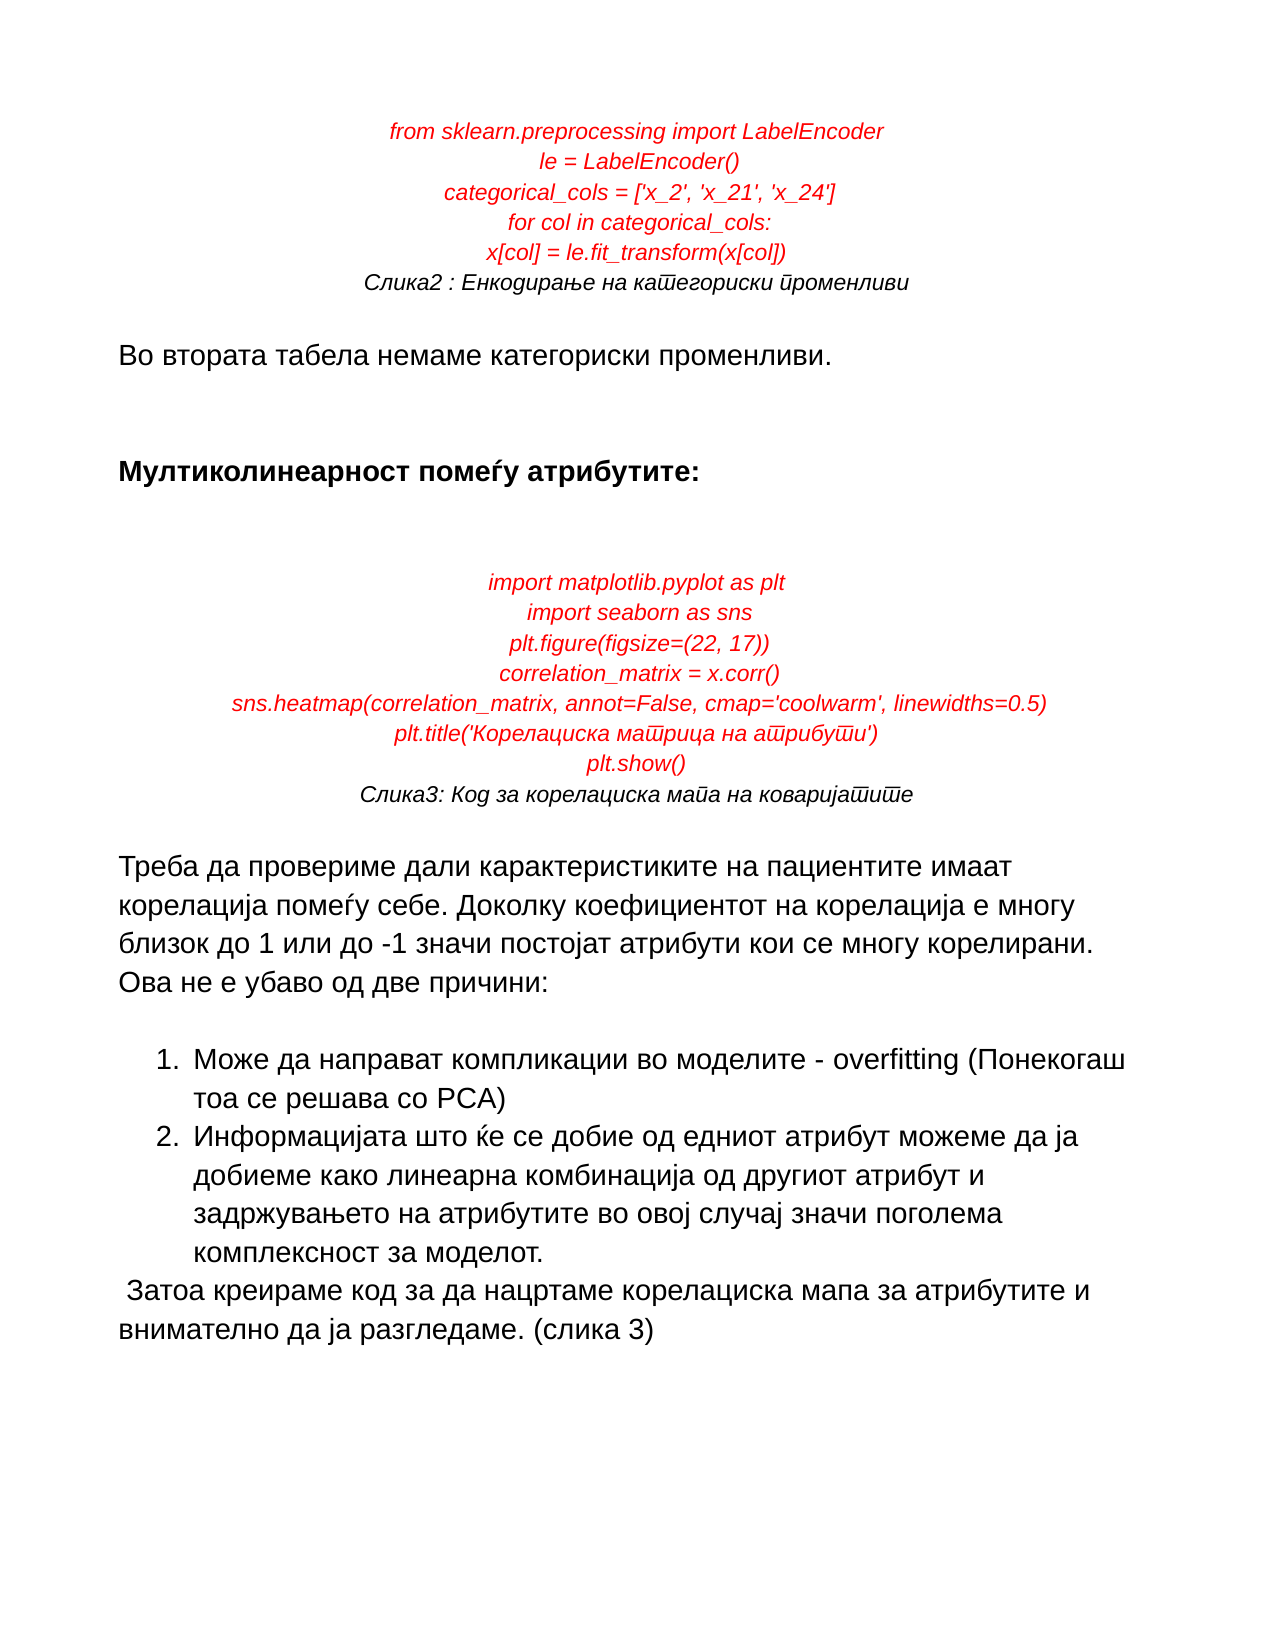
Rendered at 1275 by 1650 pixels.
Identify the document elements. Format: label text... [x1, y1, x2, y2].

text correlation_matrix = x.corr() [118, 660, 1157, 686]
text Слика3: Код за корелациска мапа на коваријатите [118, 781, 1157, 807]
text import matplotlib.pyplot as plt [118, 569, 1157, 596]
text plt.show() [118, 750, 1157, 777]
text plt.figure(figsize=(22, 17)) [118, 629, 1157, 656]
text Во втората табела немаме категориски променливи. [118, 338, 1157, 371]
text le = LabelEncoder() [118, 148, 1157, 175]
text Затоа креираме код за да нацртаме корелациска мапа за атрибутите и внимателно да ја разгледаме. (слика 3) [118, 1273, 1157, 1345]
text Мултиколинеарност помеѓу атрибутите: [118, 453, 1157, 487]
list Може да направат компликации во моделите - overfitting (Понекогаш тоа се решава со PCA) [156, 1042, 1157, 1114]
text from sklearn.preprocessing import LabelEncoder [118, 118, 1157, 144]
text import seaborn as sns [118, 599, 1157, 626]
text x[col] = le.fit_transform(x[col]) Слика2 : Енкодирање на категориски променливи [118, 239, 1157, 296]
text for col in categorical_cols: [118, 209, 1157, 235]
text Треба да провериме дали карактеристиките на пациентите имаат корелација помеѓу себе. Доколку коефициентот на корелација е многу близок до 1 или до -1 значи постојат атрибути кои се многу корелирани. Ова не е убаво од две причини: [118, 849, 1157, 998]
text sns.heatmap(correlation_matrix, annot=False, cmap='coolwarm', linewidths=0.5) plt.title('Корелациска матрица на атрибути') [118, 690, 1157, 747]
text categorical_cols = ['x_2', 'x_21', 'x_24'] [118, 178, 1157, 205]
list Информацијата што ќе се добие од едниот атрибут можеме да ја добиеме како линеарна комбинација од другиот атрибут и задржувањето на атрибутите во овој случај значи поголема комплексност за моделот. [156, 1119, 1157, 1268]
